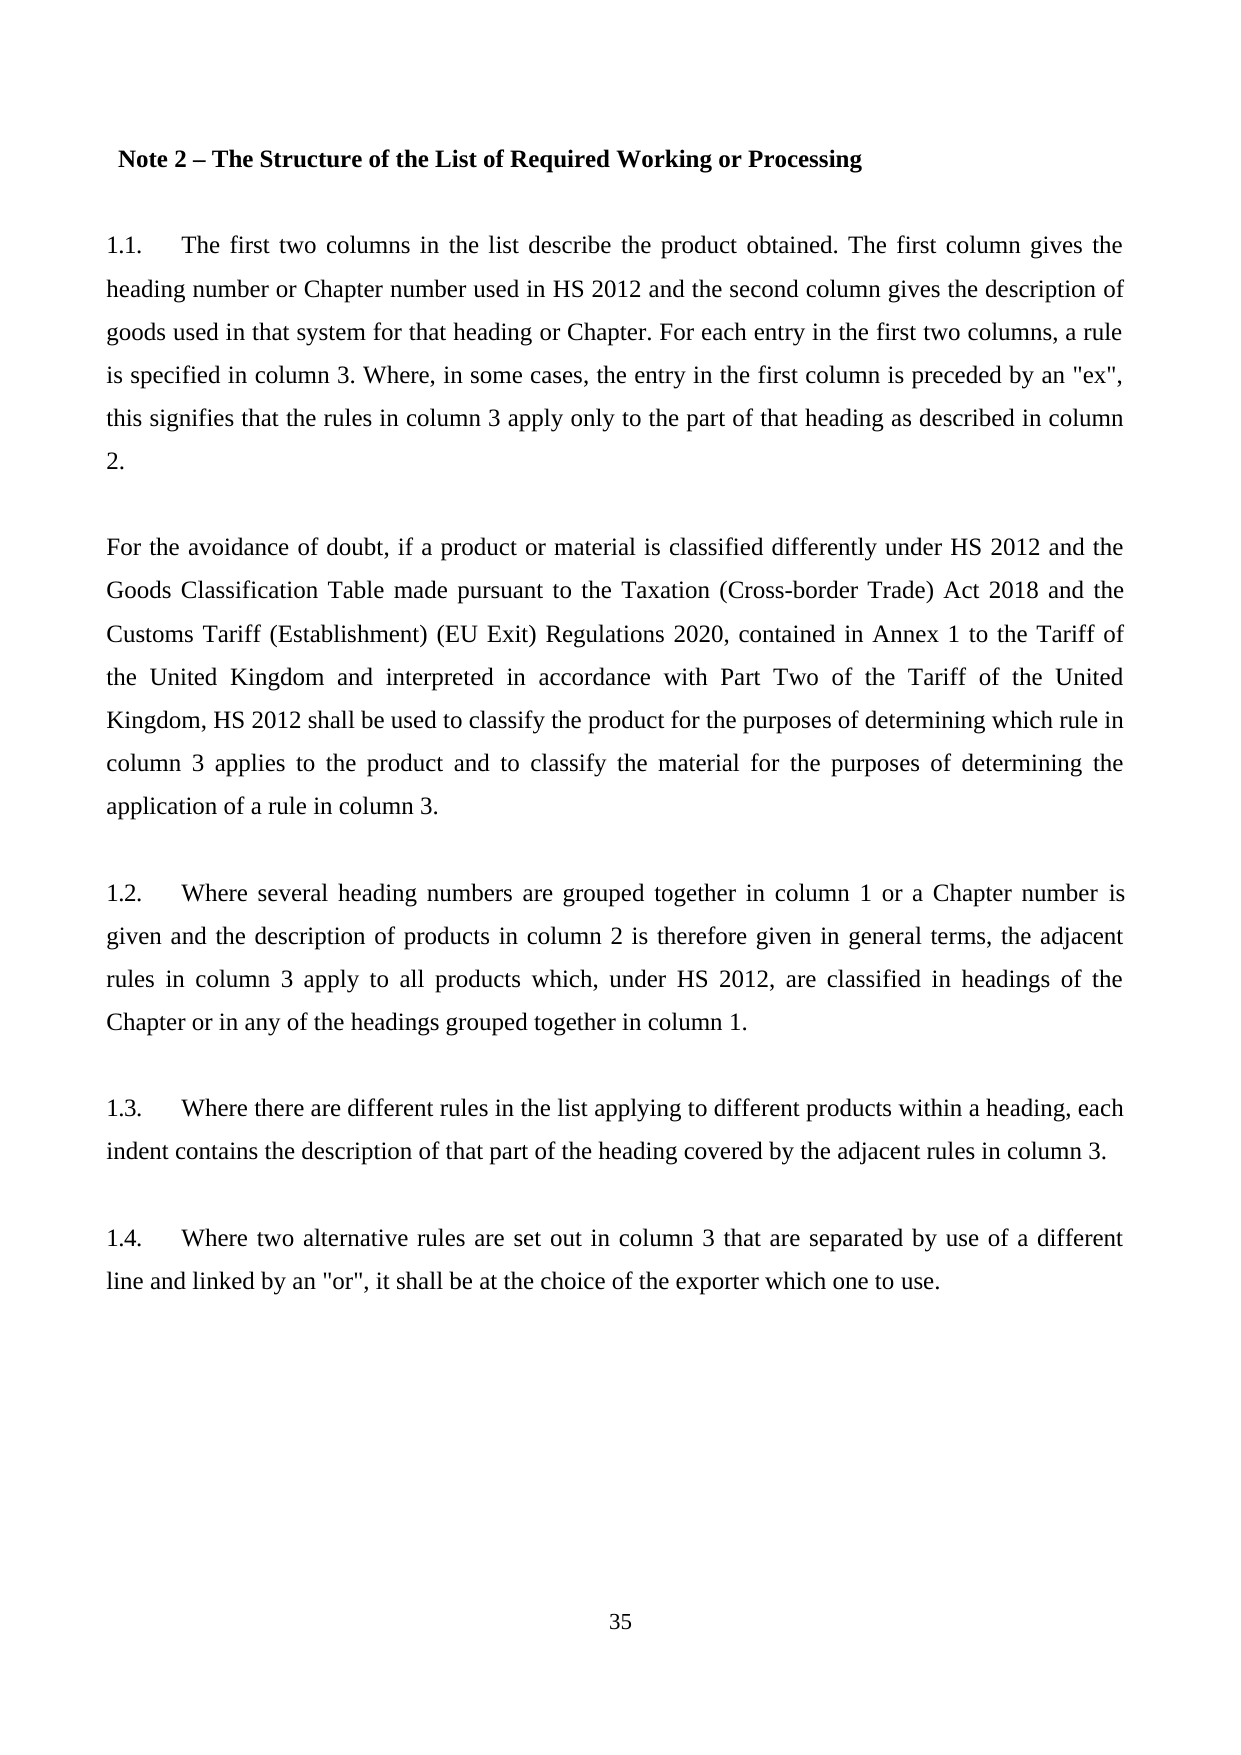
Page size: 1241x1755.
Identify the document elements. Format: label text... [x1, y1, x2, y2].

list Where several heading numbers are grouped together in column 1 or a Chapter number is given and the description of products in column 2 is therefore given in general terms, the adjacent rules in column 3 apply to all products which, under HS 2012, are classified in headings of the Chapter or in any of the headings grouped together in column 1. [106, 878, 1125, 1036]
list The first two columns in the list describe the product obtained. The first column gives the heading number or Chapter number used in HS 2012 and the second column gives the description of goods used in that system for that heading or Chapter. For each entry in the first two columns, a rule is specified in column 3. Where, in some cases, the entry in the first column is preceded by an "ex", this signifies that the rules in column 3 apply only to the part of that heading as described in column 2. [106, 231, 1125, 475]
list Where there are different rules in the list applying to different products within a heading, each indent contains the description of that part of the heading covered by the adjacent rules in column 3. [106, 1093, 1125, 1165]
text Note 2 – The Structure of the List of Required Working or Processing [118, 144, 1134, 173]
list For the avoidance of doubt, if a product or material is classified differently under HS 2012 and the Goods Classification Table made pursuant to the Taxation (Cross-border Trade) Act 2018 and the Customs Tariff (Establishment) (EU Exit) Regulations 2020, contained in Annex 1 to the Tariff of the United Kingdom and interpreted in accordance with Part Two of the Tariff of the United Kingdom, HS 2012 shall be used to classify the product for the purposes of determining which rule in column 3 applies to the product and to classify the material for the purposes of determining the application of a rule in column 3. [106, 532, 1125, 820]
list Where two alternative rules are set out in column 3 that are separated by use of a different line and linked by an "or", it shall be at the choice of the exporter which one to use. [106, 1223, 1125, 1294]
